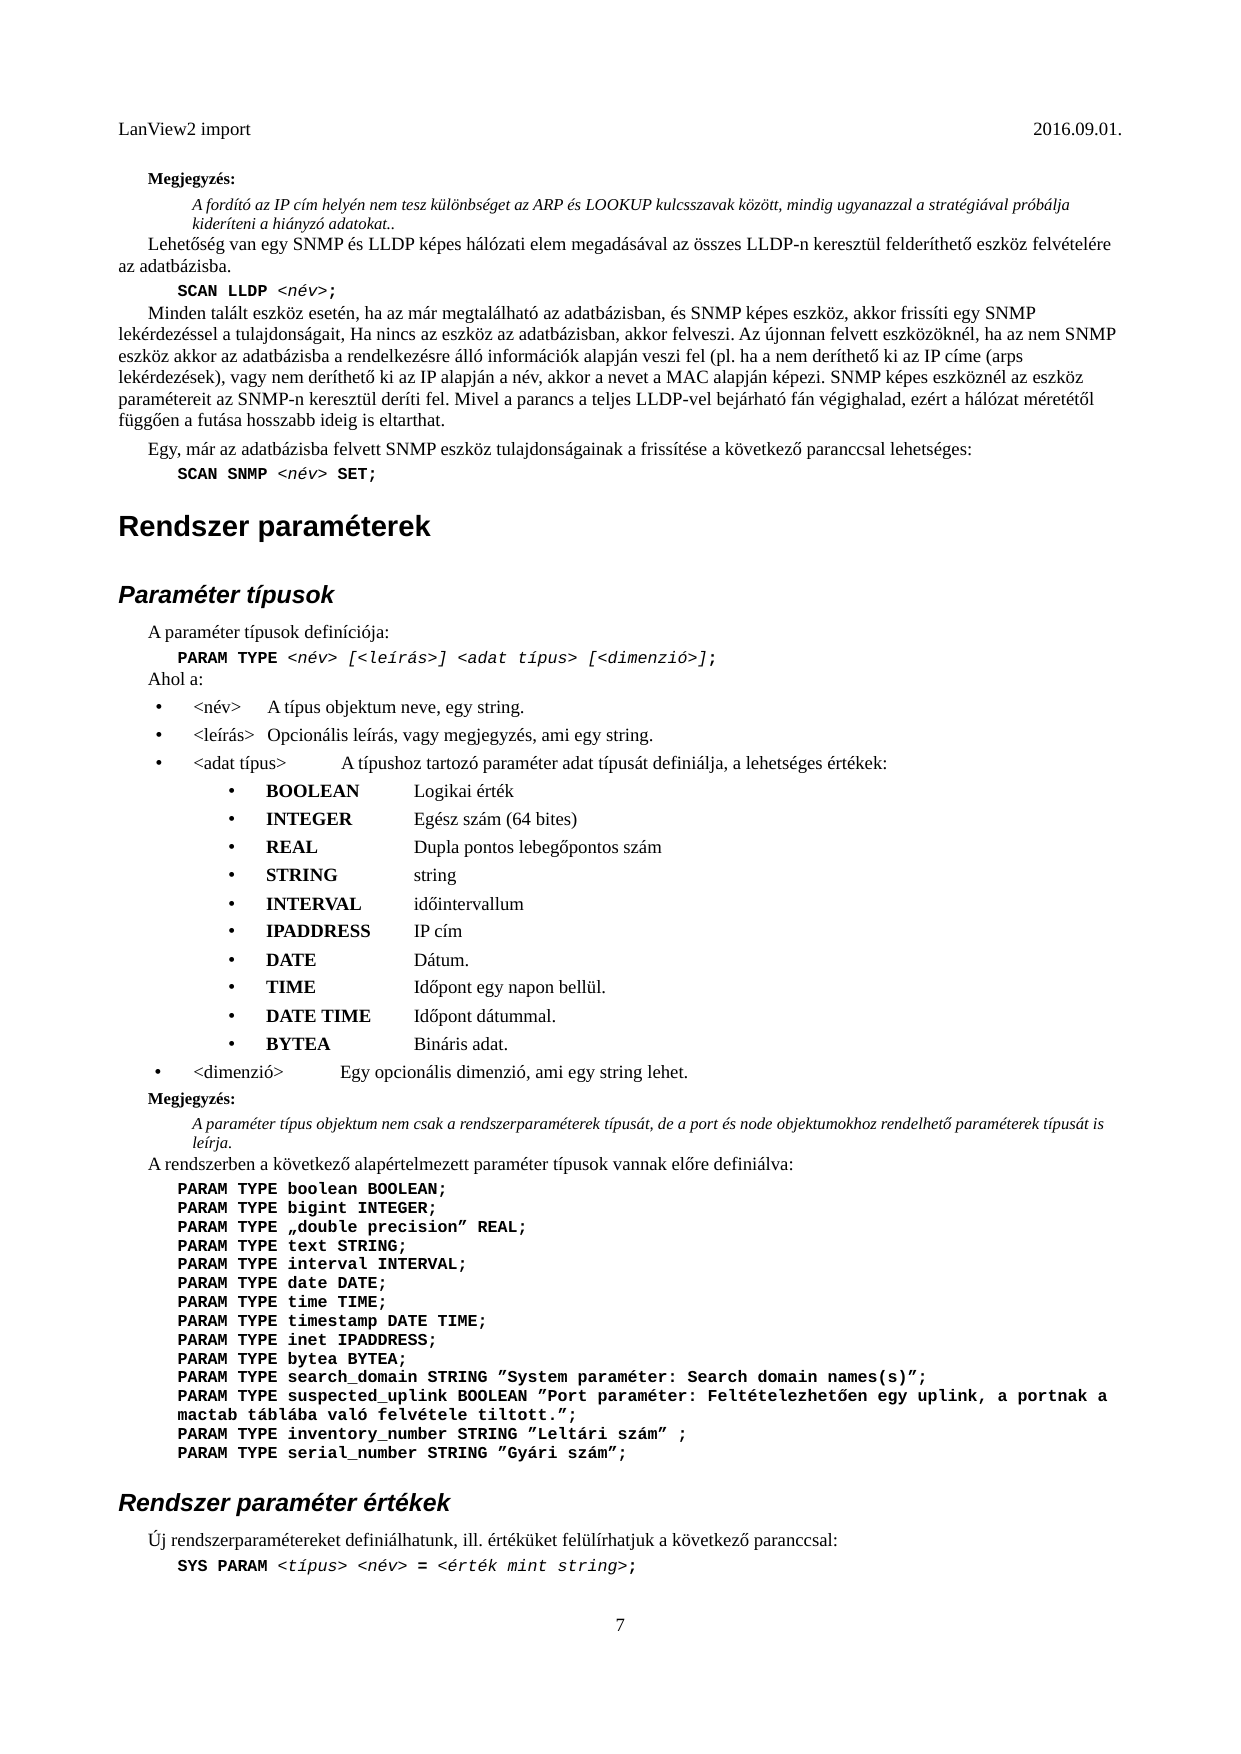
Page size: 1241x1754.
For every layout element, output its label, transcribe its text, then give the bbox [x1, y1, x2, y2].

subtitle Paraméter típusok [118, 580, 1122, 609]
text A paraméter típus objektum nem csak a rendszerparaméterek típusát, de a port és node objektumokhoz rendelhető paraméterek típusát is leírja. [192, 1114, 1122, 1152]
list <név> A típus objektum neve, egy string. [156, 696, 1122, 718]
list INTERVAL időintervallum [228, 892, 1122, 914]
text PARAM TYPE time TIME; [177, 1294, 1122, 1312]
text PARAM TYPE timestamp DATE TIME; [177, 1312, 1122, 1331]
text PARAM TYPE <név> [<leírás>] <adat típus> [<dimenzió>]; [177, 649, 1122, 668]
text PARAM TYPE bigint INTEGER; [177, 1199, 1122, 1218]
text PARAM TYPE text STRING; [177, 1237, 1122, 1256]
text A paraméter típusok definíciója: [118, 621, 1122, 643]
text PARAM TYPE „double precision” REAL; [177, 1218, 1122, 1237]
text PARAM TYPE serial_number STRING ”Gyári szám”; [177, 1444, 1122, 1463]
list BYTEA Bináris adat. [228, 1032, 1122, 1054]
text PARAM TYPE search_domain STRING ”System paraméter: Search domain names(s)”; [177, 1369, 1122, 1388]
text Minden talált eszköz esetén, ha az már megtalálható az adatbázisban, és SNMP képes eszköz, akkor frissíti egy SNMP lekérdezéssel a tulajdonságait, Ha nincs az eszköz az adatbázisban, akkor felveszi. Az újonnan felvett eszközöknél, ha az nem SNMP eszköz akkor az adatbázisba a rendelkezésre álló információk alapján veszi fel (pl. ha a nem deríthető ki az IP címe (arps lekérdezések), vagy nem deríthető ki az IP alapján a név, akkor a nevet a MAC alapján képezi. SNMP képes eszköznél az eszköz paramétereit az SNMP-n keresztül deríti fel. Mivel a parancs a teljes LLDP-vel bejárható fán végighalad, ezért a hálózat méretétől függően a futása hosszabb ideig is eltarthat. [118, 302, 1122, 431]
list <leírás> Opcionális leírás, vagy megjegyzés, ami egy string. [156, 724, 1122, 746]
subtitle Rendszer paraméter értékek [118, 1488, 1122, 1517]
list BOOLEAN Logikai érték [228, 780, 1122, 802]
list <adat típus> A típushoz tartozó paraméter adat típusát definiálja, a lehetséges értékek: [156, 752, 1122, 774]
list REAL Dupla pontos lebegőpontos szám [228, 836, 1122, 858]
list <dimenzió> Egy opcionális dimenzió, ami egy string lehet. [154, 1061, 1122, 1082]
text PARAM TYPE inventory_number STRING ”Leltári szám” ; [177, 1426, 1122, 1444]
subtitle Rendszer paraméterek [118, 509, 1122, 543]
list DATE TIME Időpont dátummal. [228, 1004, 1122, 1026]
text SCAN SNMP <név> SET; [177, 465, 1122, 484]
text PARAM TYPE inet IPADDRESS; [177, 1331, 1122, 1350]
list DATE Dátum. [228, 948, 1122, 970]
text SCAN LLDP <név>; [177, 283, 1122, 302]
text PARAM TYPE bytea BYTEA; [177, 1350, 1122, 1369]
text Ahol a: [118, 668, 1122, 690]
text PARAM TYPE date DATE; [177, 1275, 1122, 1294]
list TIME Időpont egy napon bellül. [228, 976, 1122, 998]
text Lehetőség van egy SNMP és LLDP képes hálózati elem megadásával az összes LLDP-n keresztül felderíthető eszköz felvételére az adatbázisba. [118, 233, 1122, 276]
text SYS PARAM <típus> <név> = <érték mint string>; [177, 1557, 1122, 1576]
text PARAM TYPE interval INTERVAL; [177, 1256, 1122, 1275]
text PARAM TYPE suspected_uplink BOOLEAN ”Port paraméter: Feltételezhetően egy uplink, a portnak a mactab táblába való felvétele tiltott.”; [177, 1388, 1122, 1426]
list INTEGER Egész szám (64 bites) [228, 808, 1122, 830]
text PARAM TYPE boolean BOOLEAN; [177, 1181, 1122, 1199]
text Új rendszerparamétereket definiálhatunk, ill. értéküket felülírhatjuk a következő paranccsal: [118, 1529, 1122, 1551]
text Megjegyzés: [118, 169, 1122, 188]
list IPADDRESS IP cím [228, 920, 1122, 942]
text Egy, már az adatbázisba felvett SNMP eszköz tulajdonságainak a frissítése a következő paranccsal lehetséges: [118, 437, 1122, 459]
text A fordító az IP cím helyén nem tesz különbséget az ARP és LOOKUP kulcsszavak között, mindig ugyanazzal a stratégiával próbálja kideríteni a hiányzó adatokat.. [192, 195, 1122, 233]
list STRING string [228, 864, 1122, 886]
text Megjegyzés: [118, 1088, 1122, 1108]
text A rendszerben a következő alapértelmezett paraméter típusok vannak előre definiálva: [118, 1152, 1122, 1174]
